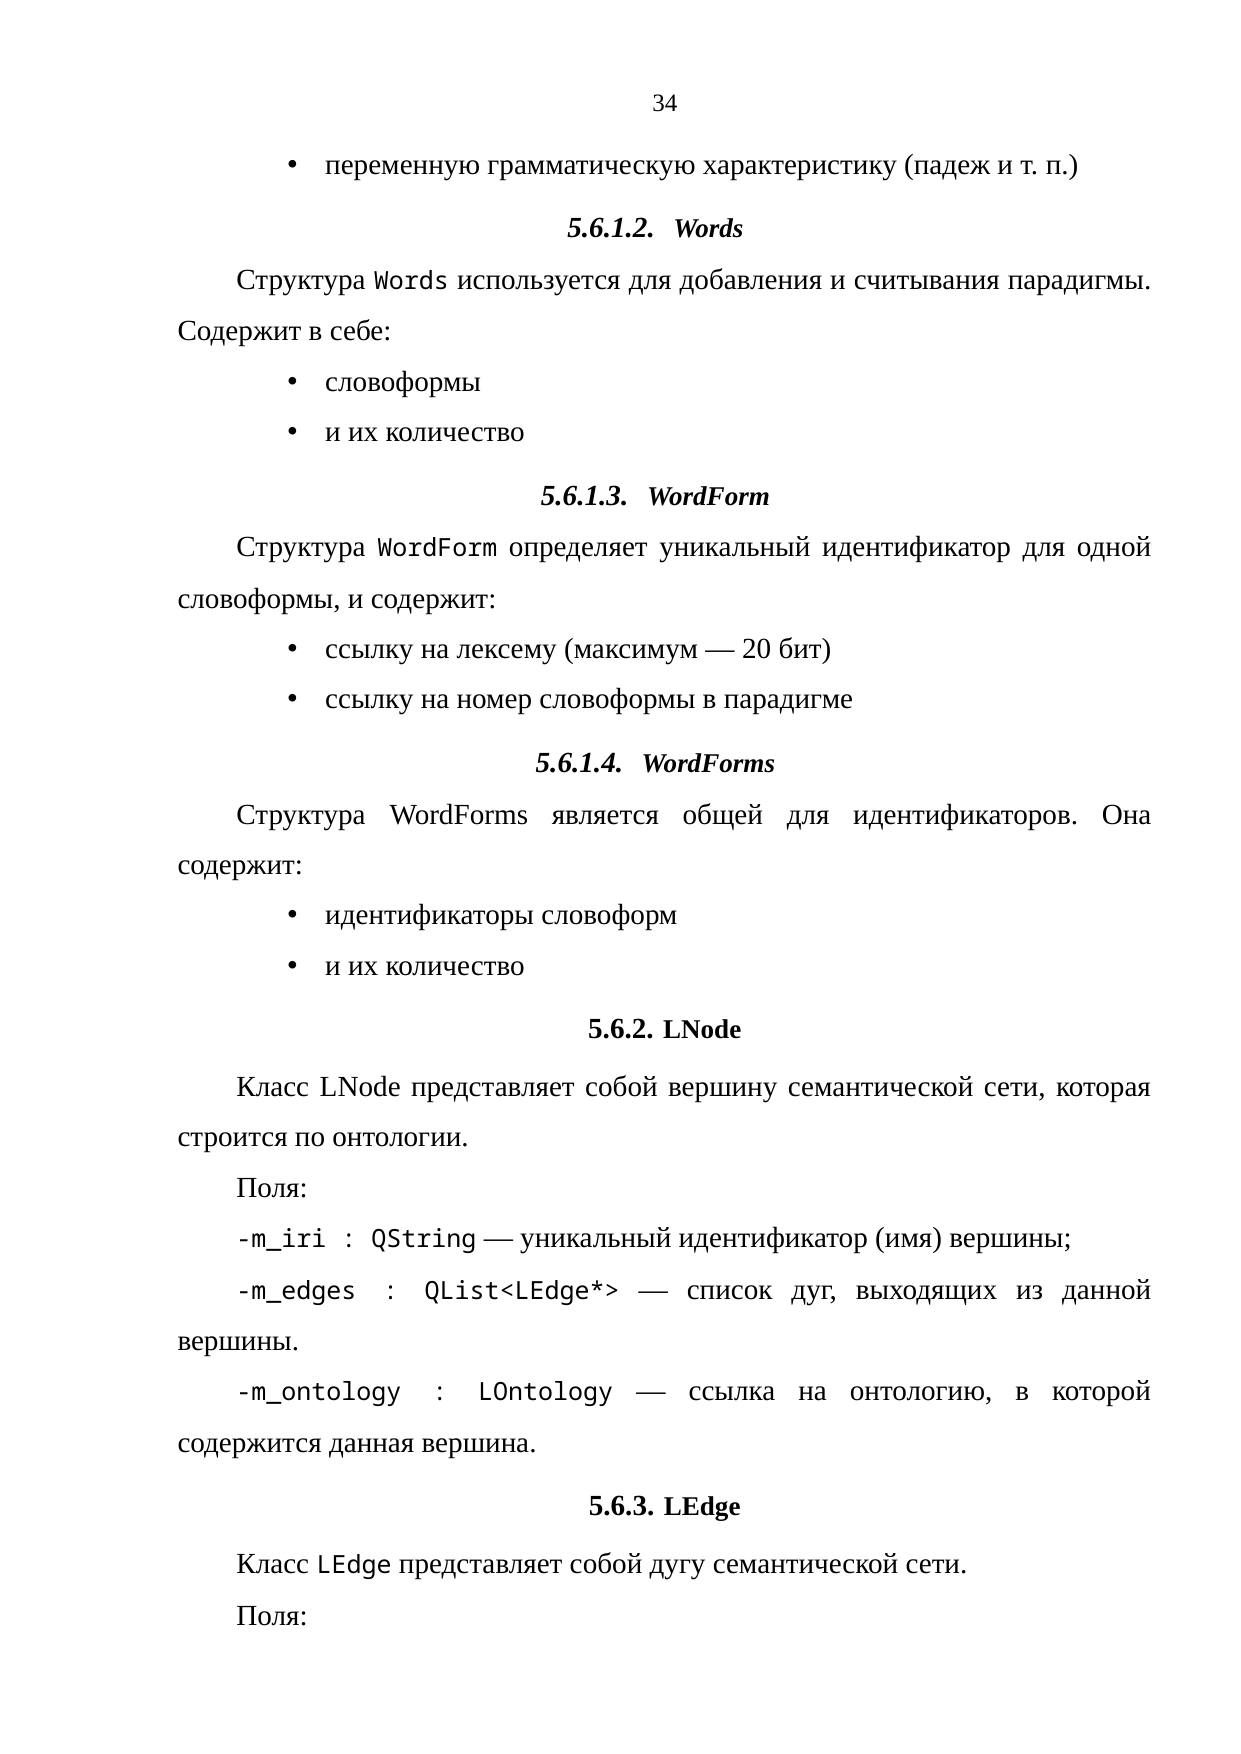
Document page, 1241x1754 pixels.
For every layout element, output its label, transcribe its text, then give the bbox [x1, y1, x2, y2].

subtitle Words [161, 210, 1152, 244]
subtitle LNode [177, 1011, 1152, 1045]
subtitle WordForm [161, 478, 1152, 511]
text -m_iri : QString — уникальный идентификатор (имя) вершины; [177, 1220, 1152, 1254]
list и их количество [287, 948, 1152, 982]
list и их количество [287, 414, 1152, 448]
list ссылку на номер словоформы в парадигме [287, 682, 1152, 715]
text Класс LEdge представляет собой дугу семантической сети. [177, 1546, 1152, 1581]
text Структура WordForms является общей для идентификаторов. Она содержит: [177, 797, 1152, 881]
text -m_edges : QList<LEdge*> — список дуг, выходящих из данной вершины. [177, 1272, 1152, 1357]
text Поля: [177, 1170, 1152, 1203]
text Структура WordForm определяет уникальный идентификатор для одной словоформы, и содержит: [177, 529, 1152, 614]
text -m_ontology : LOntology — ссылка на онтологию, в которой содержится данная вершина. [177, 1373, 1152, 1458]
list словоформы [287, 364, 1152, 397]
list переменную грамматическую характеристику (падеж и т. п.) [287, 147, 1152, 180]
list идентификаторы словоформ [287, 897, 1152, 931]
text Поля: [177, 1598, 1152, 1631]
text Структура Words используется для добавления и считывания парадигмы. Содержит в себе: [177, 262, 1152, 347]
subtitle LEdge [177, 1488, 1152, 1522]
text Класс LNode представляет собой вершину семантической сети, которая строится по онтологии. [177, 1069, 1152, 1153]
list ссылку на лексему (максимум — 20 бит) [287, 631, 1152, 665]
subtitle WordForms [161, 745, 1152, 778]
